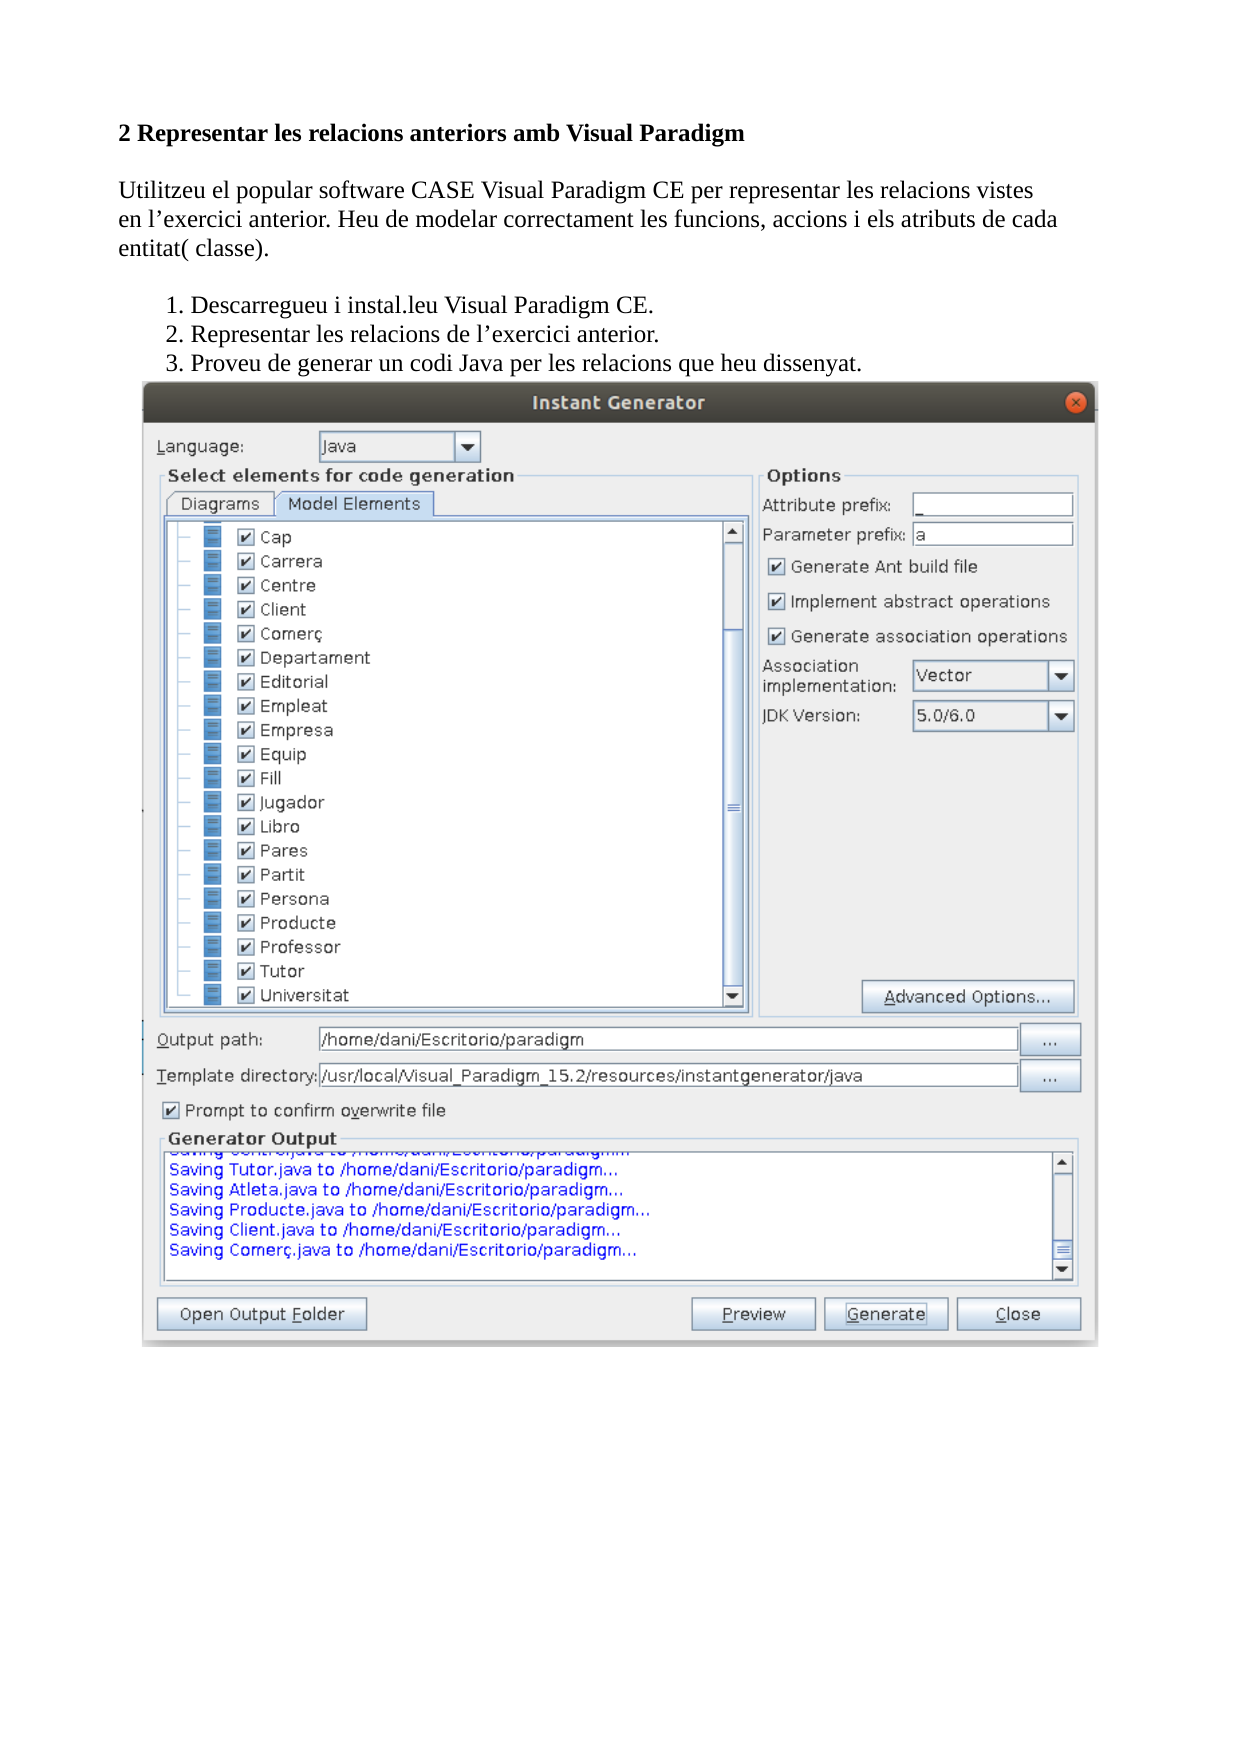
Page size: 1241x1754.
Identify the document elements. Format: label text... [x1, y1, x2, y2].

text Utilitzeu el popular software CASE Visual Paradigm CE per representar les relacions vistes [118, 176, 1122, 204]
text 2 Representar les relacions anteriors amb Visual Paradigm [118, 118, 1122, 147]
text 3. Proveu de generar un codi Java per les relacions que heu dissenyat. [165, 348, 1122, 377]
text en l’exercici anterior. Heu de modelar correctament les funcions, accions i els atributs de cada entitat( classe). [118, 204, 1122, 262]
text 1. Descarregueu i instal.leu Visual Paradigm CE. [165, 291, 1122, 319]
picture [141, 381, 1099, 1347]
text 2. Representar les relacions de l’exercici anterior. [165, 319, 1122, 348]
